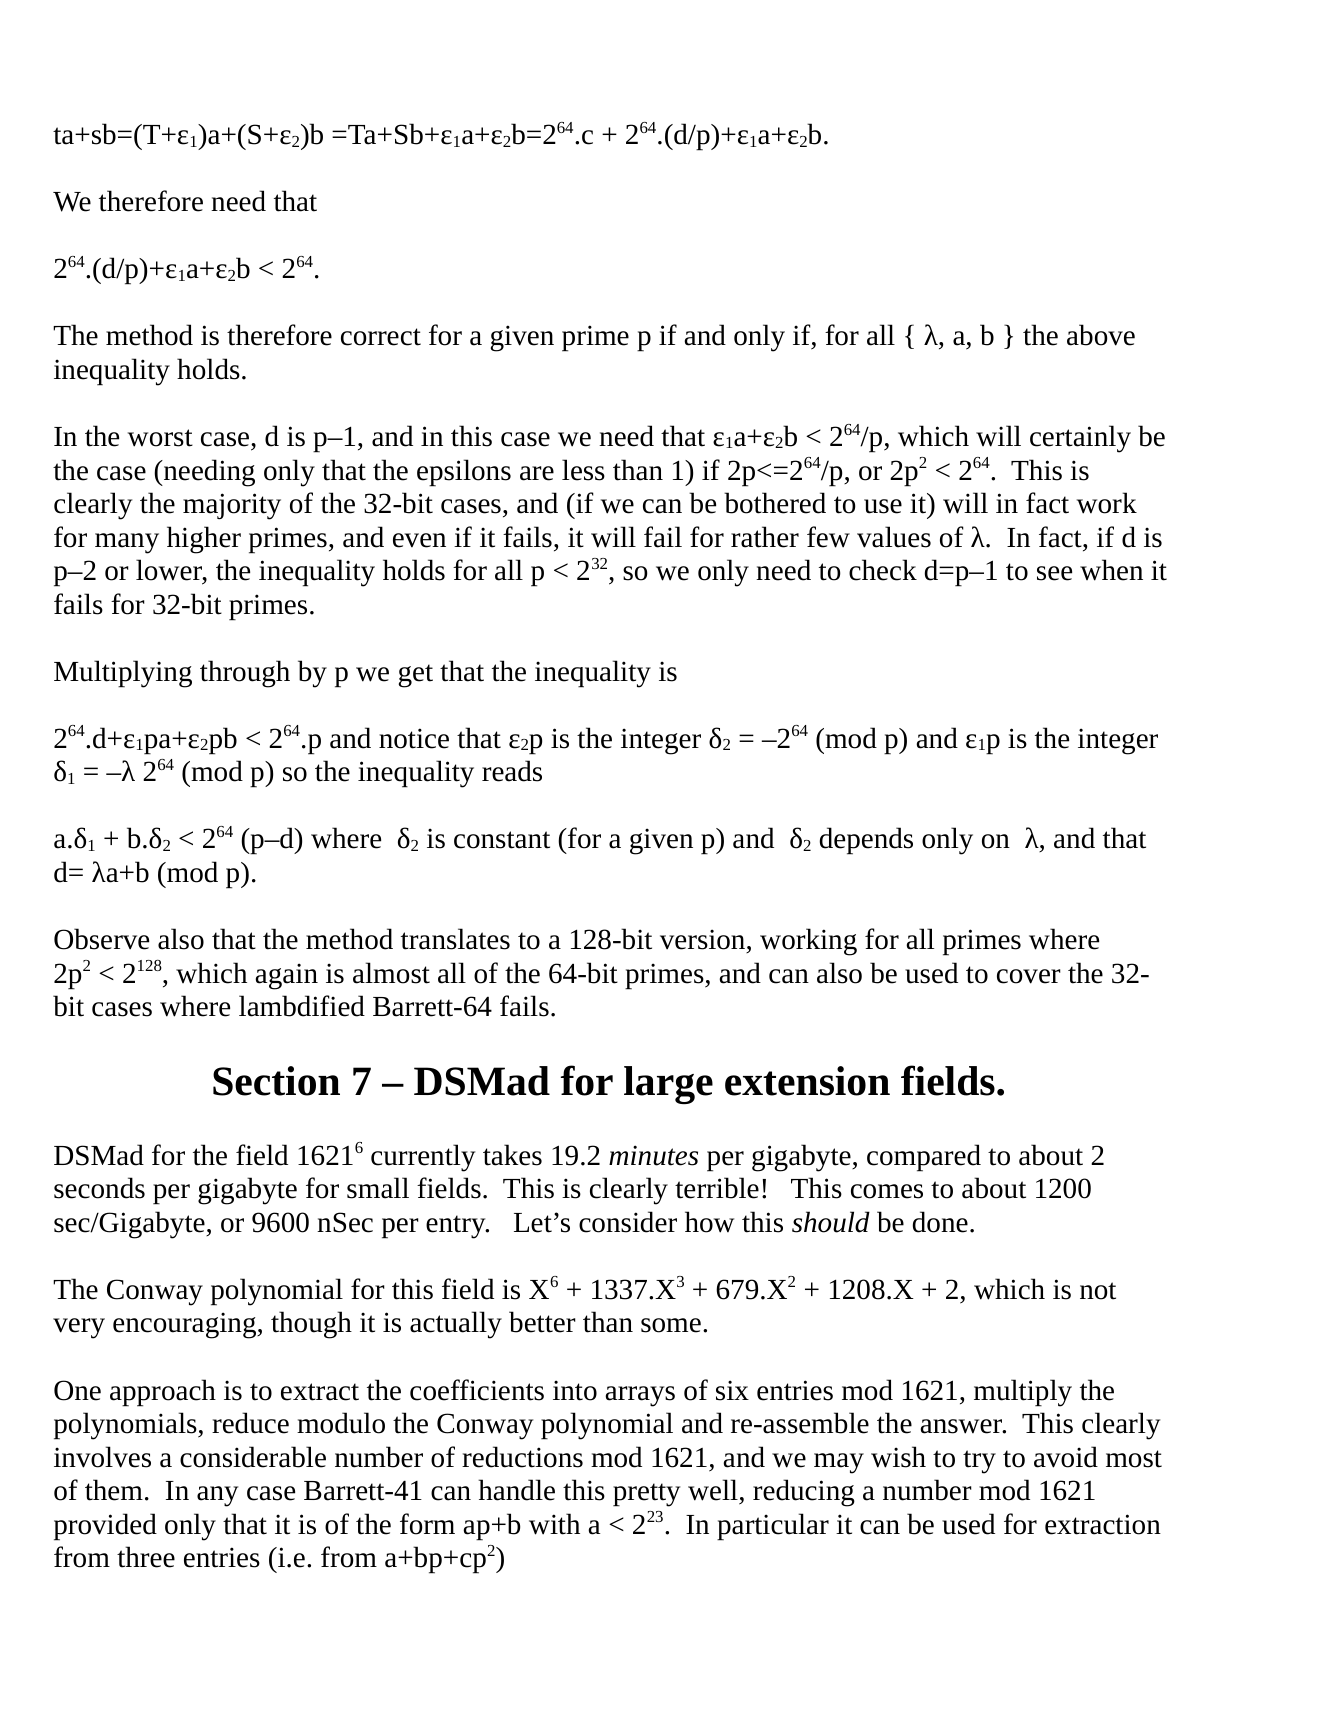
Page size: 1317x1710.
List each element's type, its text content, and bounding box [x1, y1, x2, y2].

text One approach is to extract the coefficients into arrays of six entries mod 1621, multiply the polynomials, reduce modulo the Conway polynomial and re-assemble the answer. This clearly involves a considerable number of reductions mod 1621, and we may wish to try to avoid most of them. In any case Barrett-41 can handle this pretty well, reducing a number mod 1621 provided only that it is of the form ap+b with a < 223. In particular it can be used for extraction from three entries (i.e. from a+bp+cp2) [53, 1373, 1174, 1574]
text ta+sb=(T+ε1)a+(S+ε2)b =Ta+Sb+ε1a+ε2b=264.c + 264.(d/p)+ε1a+ε2b. [53, 117, 1174, 151]
text Observe also that the method translates to a 128-bit version, working for all primes where [53, 922, 1174, 956]
text a.δ1 + b.δ2 < 264 (p–d) where δ2 is constant (for a given p) and δ2 depends only on λ, and that [53, 822, 1174, 855]
text d= λa+b (mod p). [53, 855, 1174, 889]
text Multiplying through by p we get that the inequality is [53, 654, 1174, 687]
text The method is therefore correct for a given prime p if and only if, for all { λ, a, b } the above inequality holds. [53, 318, 1174, 386]
text DSMad for the field 16216 currently takes 19.2 minutes per gigabyte, compared to about 2 seconds per gigabyte for small fields. This is clearly terrible! This comes to about 1200 sec/Gigabyte, or 9600 nSec per entry. Let’s consider how this should be done. [53, 1138, 1174, 1238]
text In the worst case, d is p–1, and in this case we need that ε1a+ε2b < 264/p, which will certainly be the case (needing only that the epsilons are less than 1) if 2p<=264/p, or 2p2 < 264. This is clearly the majority of the 32-bit cases, and (if we can be bothered to use it) will in fact work for many higher primes, and even if it fails, it will fail for rather few values of λ. In fact, if d is p–2 or lower, the inequality holds for all p < 232, so we only need to check d=p–1 to see when it fails for 32-bit primes. [53, 419, 1174, 620]
text 2p2 < 2128, which again is almost all of the 64-bit primes, and can also be used to cover the 32-bit cases where lambdified Barrett-64 fails. [53, 956, 1174, 1023]
text Section 7 – DSMad for large extension fields. [53, 1056, 1174, 1104]
text The Conway polynomial for this field is X6 + 1337.X3 + 679.X2 + 1208.X + 2, which is not very encouraging, though it is actually better than some. [53, 1272, 1174, 1339]
text We therefore need that [53, 184, 1174, 218]
text 264.d+ε1pa+ε2pb < 264.p and notice that ε2p is the integer δ2 = –264 (mod p) and ε1p is the integer δ1 = –λ 264 (mod p) so the inequality reads [53, 721, 1174, 788]
text 264.(d/p)+ε1a+ε2b < 264. [53, 251, 1174, 285]
